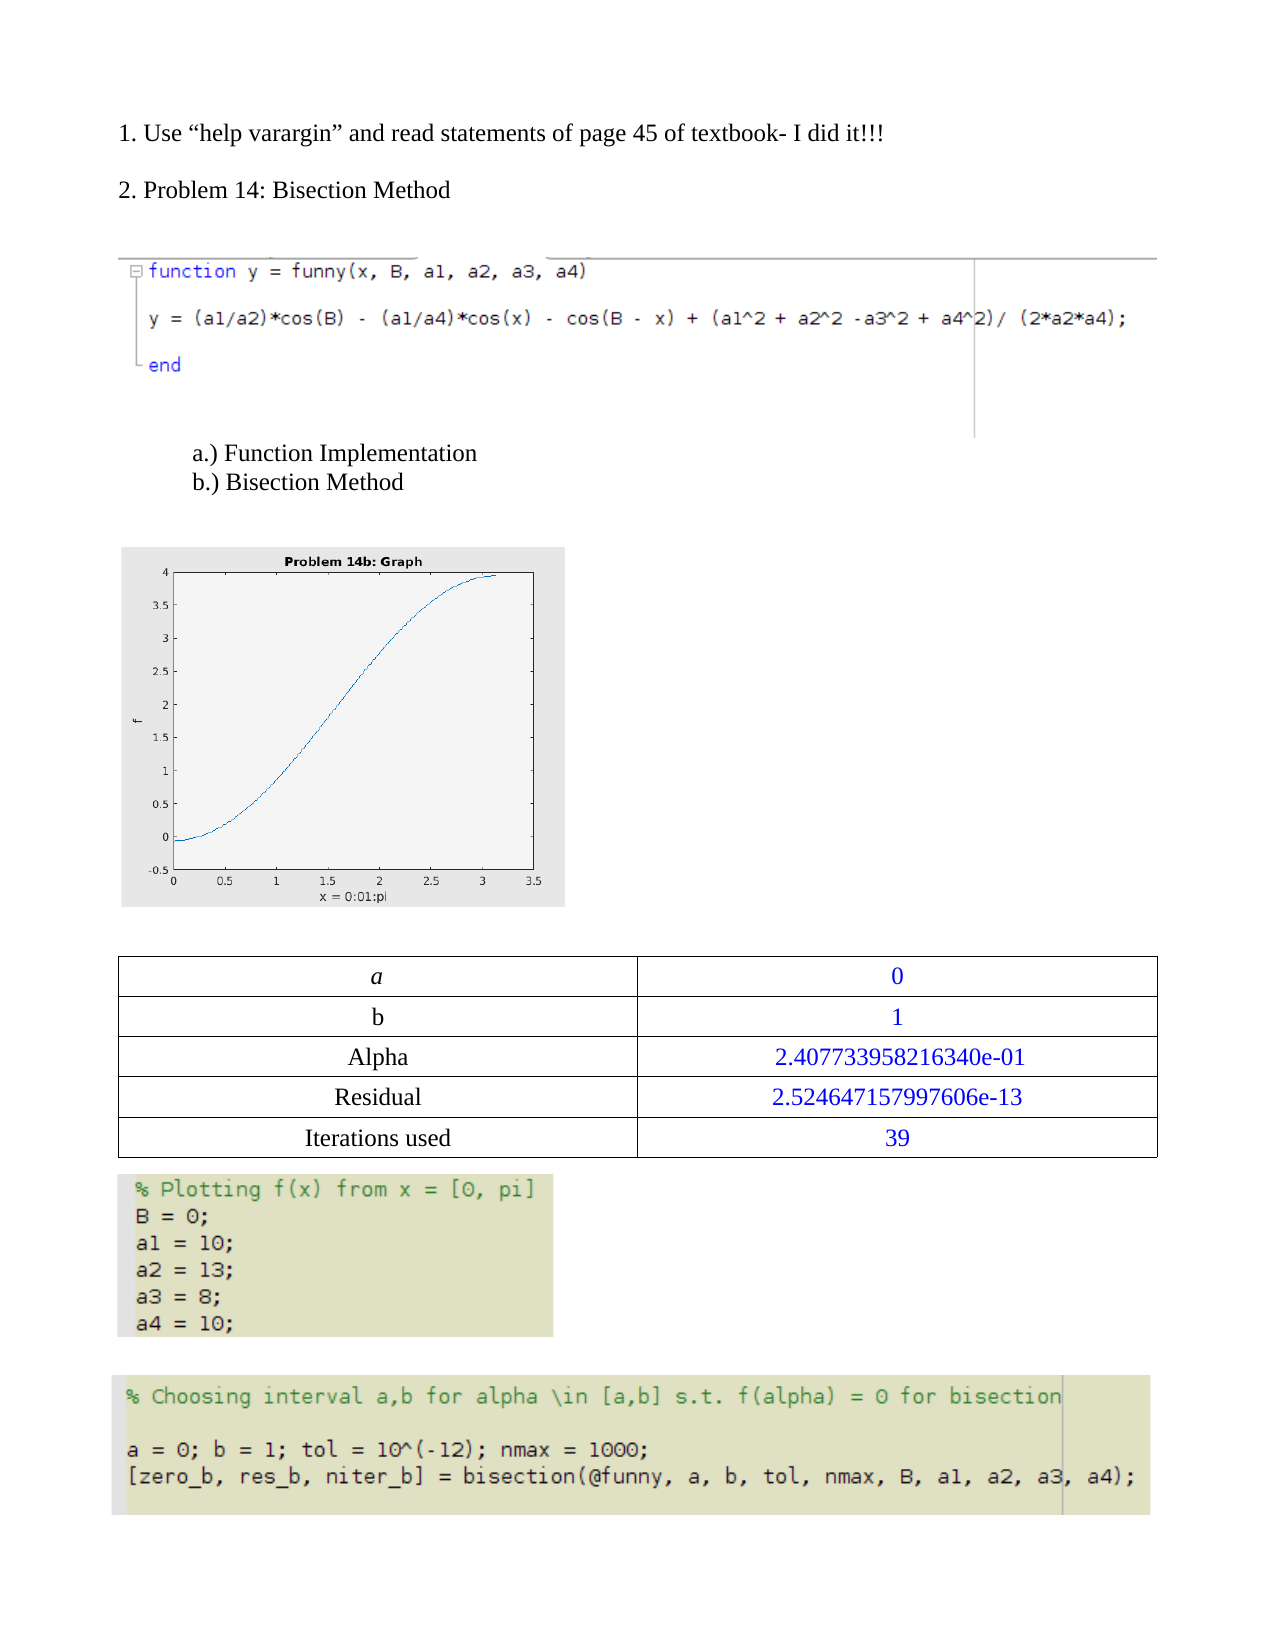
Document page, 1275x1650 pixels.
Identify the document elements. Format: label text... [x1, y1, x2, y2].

table_header 0 [638, 957, 1157, 996]
picture [117, 1174, 554, 1337]
table_cell Residual [119, 1077, 637, 1117]
picture [111, 1375, 1151, 1515]
table_cell Alpha [119, 1037, 637, 1076]
table_header a [119, 957, 637, 996]
table_cell 2.407733958216340e-01 [638, 1037, 1157, 1076]
text 1. Use “help varargin” and read statements of page 45 of textbook- I did it!!! [118, 118, 1157, 147]
text a.) Function Implementation [118, 438, 1157, 467]
text b.) Bisection Method [118, 467, 1157, 496]
text [118, 233, 1157, 257]
table_cell Iterations used [119, 1118, 637, 1157]
table_cell b [119, 997, 637, 1036]
table_cell 2.524647157997606e-13 [638, 1077, 1157, 1117]
picture [118, 257, 1157, 438]
text 2. Problem 14: Bisection Method [118, 176, 1157, 204]
table_cell 1 [638, 997, 1157, 1036]
picture [121, 547, 565, 907]
table_cell 39 [638, 1118, 1157, 1157]
